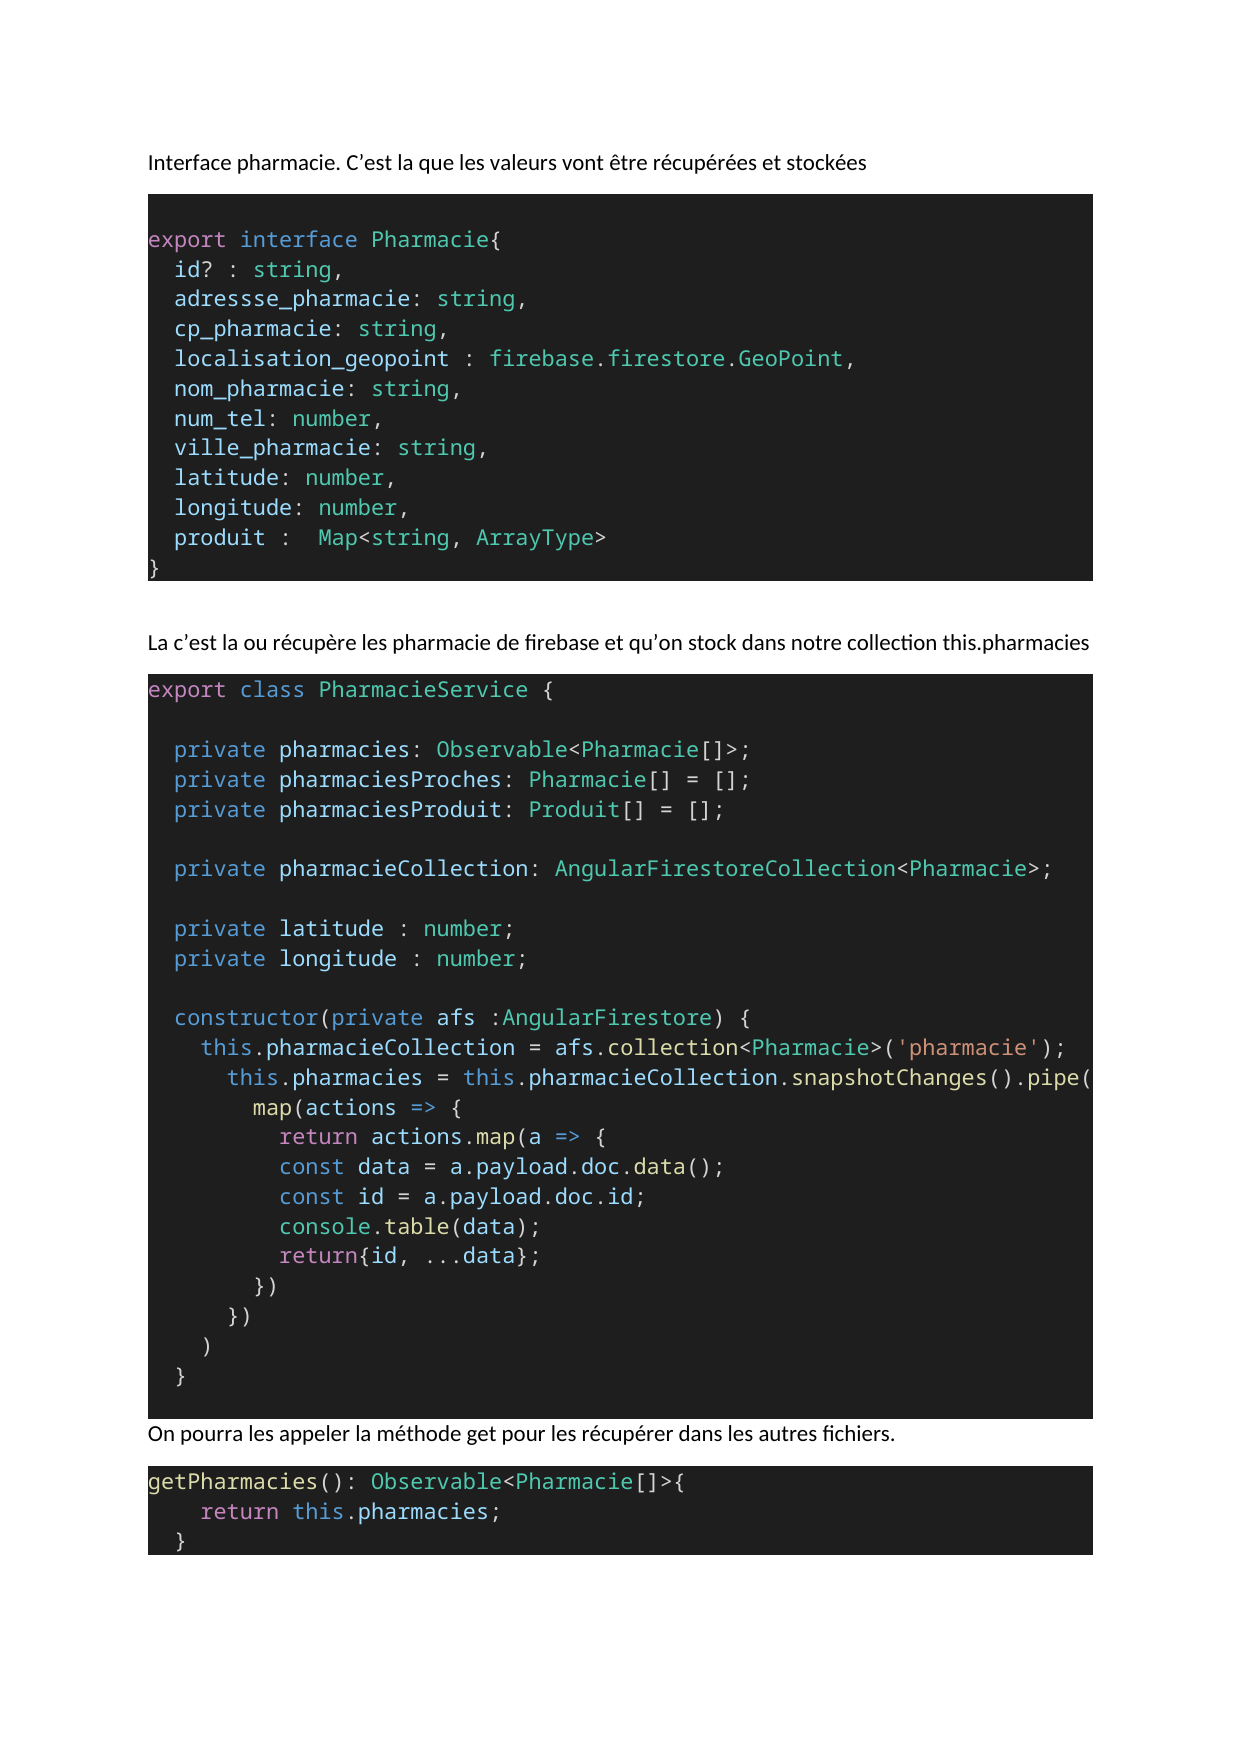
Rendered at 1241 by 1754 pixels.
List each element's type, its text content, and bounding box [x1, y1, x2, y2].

text private latitude : number; [148, 913, 1093, 943]
text }) [148, 1270, 1093, 1300]
text num_tel: number, [148, 403, 1093, 432]
text private pharmacies: Observable<Pharmacie[]>; [148, 734, 1093, 764]
text id? : string, [148, 254, 1093, 283]
text private pharmaciesProches: Pharmacie[] = []; [148, 764, 1093, 794]
text localisation_geopoint : firebase.firestore.GeoPoint, [148, 343, 1093, 373]
text nom_pharmacie: string, [148, 373, 1093, 403]
text getPharmacies(): Observable<Pharmacie[]>{ [148, 1466, 1093, 1496]
text ) [148, 1330, 1093, 1360]
text return this.pharmacies; [148, 1496, 1093, 1525]
text } [148, 1360, 1093, 1389]
text latitude: number, [148, 462, 1093, 492]
text }) [148, 1300, 1093, 1330]
text La c’est la ou récupère les pharmacie de firebase et qu’on stock dans notre collection this.pharmacies [148, 628, 1093, 656]
text produit : Map<string, ArrayType> [148, 522, 1093, 552]
text cp_pharmacie: string, [148, 313, 1093, 343]
text longitude: number, [148, 492, 1093, 522]
text ville_pharmacie: string, [148, 432, 1093, 462]
text Interface pharmacie. C’est la que les valeurs vont être récupérées et stockées [148, 148, 1093, 176]
text } [148, 552, 1093, 581]
text return actions.map(a => { [148, 1121, 1093, 1151]
text this.pharmacieCollection = afs.collection<Pharmacie>('pharmacie'); [148, 1032, 1093, 1062]
text const data = a.payload.doc.data(); [148, 1151, 1093, 1181]
text export class PharmacieService { [148, 674, 1093, 704]
text this.pharmacies = this.pharmacieCollection.snapshotChanges().pipe( [148, 1062, 1093, 1092]
text console.table(data); [148, 1211, 1093, 1241]
text private pharmacieCollection: AngularFirestoreCollection<Pharmacie>; [148, 853, 1093, 883]
text private longitude : number; [148, 943, 1093, 972]
text adressse_pharmacie: string, [148, 283, 1093, 313]
text } [148, 1525, 1093, 1555]
text constructor(private afs :AngularFirestore) { [148, 1002, 1093, 1032]
text On pourra les appeler la méthode get pour les récupérer dans les autres fichiers. [148, 1419, 1093, 1447]
text export interface Pharmacie{ [148, 224, 1093, 254]
text map(actions => { [148, 1092, 1093, 1121]
text private pharmaciesProduit: Produit[] = []; [148, 794, 1093, 823]
text const id = a.payload.doc.id; [148, 1181, 1093, 1211]
text return{id, ...data}; [148, 1241, 1093, 1270]
